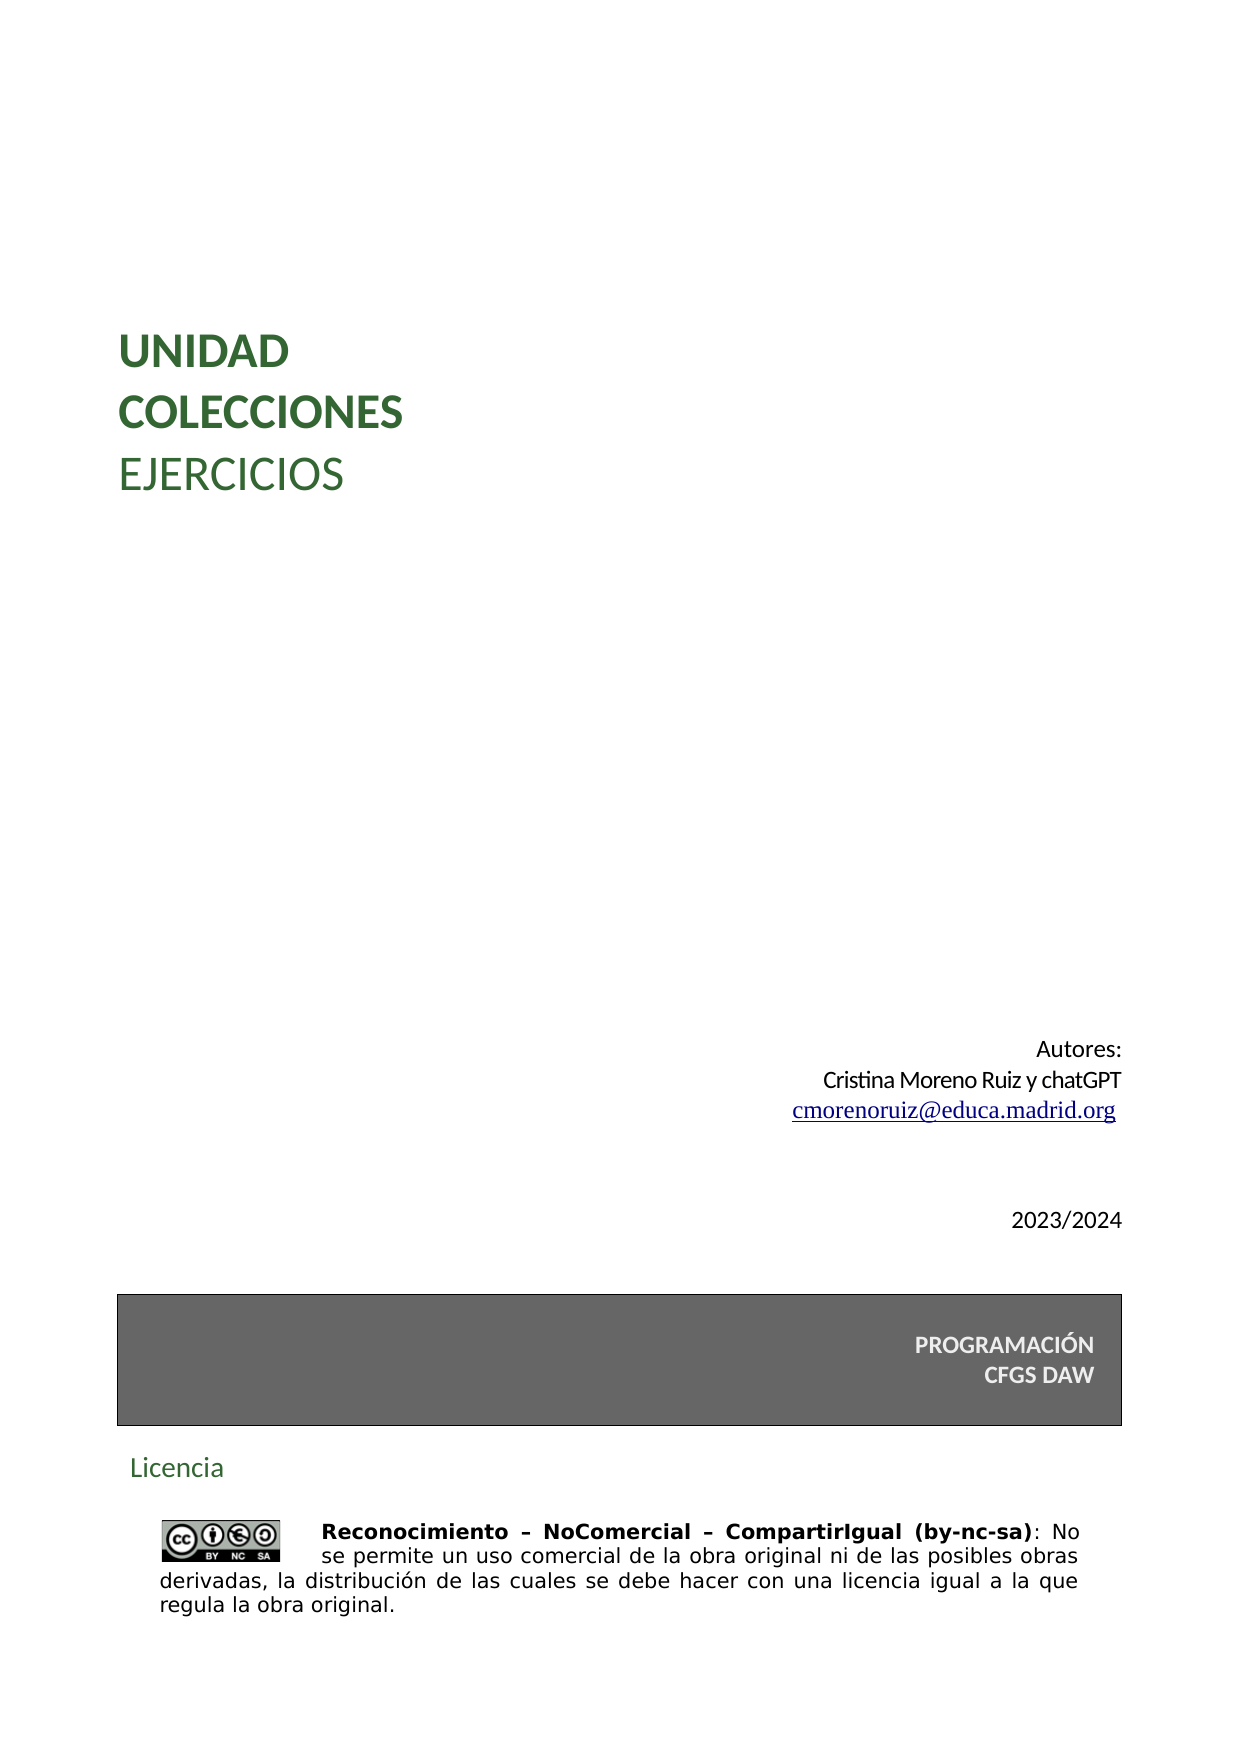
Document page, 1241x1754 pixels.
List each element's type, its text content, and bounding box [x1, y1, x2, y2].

text [118, 1241, 1122, 1294]
picture [161, 1520, 281, 1562]
text Reconocimiento – NoComercial – CompartirIgual (by-nc-sa): No se permite un uso comercial de la obra original ni de las posibles obras derivadas, la distribución de las cuales se debe hacer con una licencia igual a la que regula la obra original. [159, 1520, 1080, 1617]
text CFGS DAW [121, 1359, 1094, 1390]
text Colecciones [118, 380, 1122, 441]
text PROGRAMACIÓN [121, 1329, 1094, 1359]
text UNIDAD [118, 319, 1122, 380]
text 2023/2024 [231, 1204, 1122, 1234]
text Autores: [118, 1034, 1122, 1064]
text cmorenoruiz@educa.madrid.org [118, 1095, 1122, 1125]
text Licencia [118, 1426, 1122, 1485]
text Cristina Moreno Ruiz y chatGPT [118, 1064, 1122, 1095]
text ejercicios [118, 441, 1122, 502]
